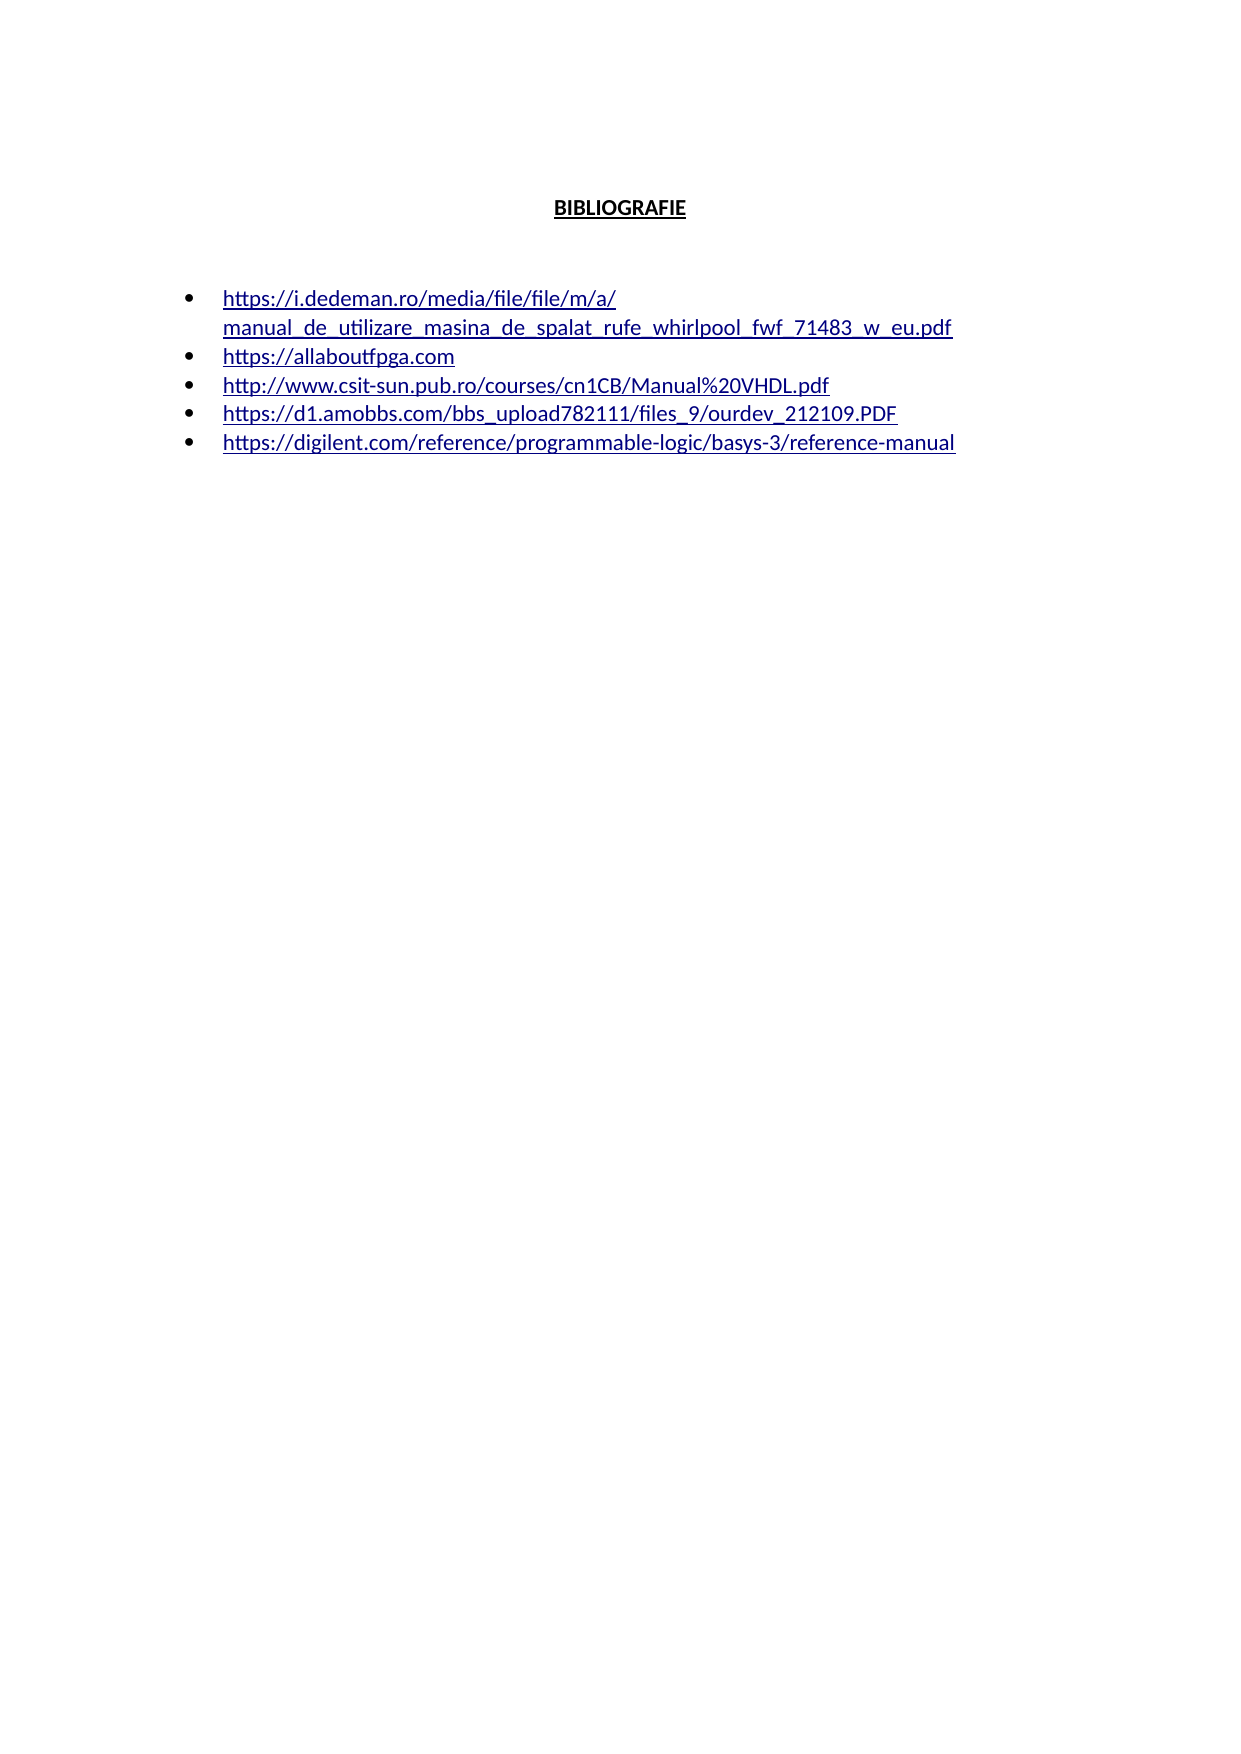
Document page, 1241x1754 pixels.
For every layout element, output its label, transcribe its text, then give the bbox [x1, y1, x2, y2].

text BIBLIOGRAFIE [148, 193, 1093, 221]
list https://allaboutfpga.com [185, 342, 1093, 370]
list https://i.dedeman.ro/media/file/file/m/a/manual_de_utilizare_masina_de_spalat_rufe_whirlpool_fwf_71483_w_eu.pdf [185, 284, 1093, 341]
list https://digilent.com/reference/programmable-logic/basys-3/reference-manual [185, 428, 1093, 456]
list https://d1.amobbs.com/bbs_upload782111/files_9/ourdev_212109.PDF [185, 399, 1093, 428]
list http://www.csit-sun.pub.ro/courses/cn1CB/Manual%20VHDL.pdf [185, 371, 1093, 399]
